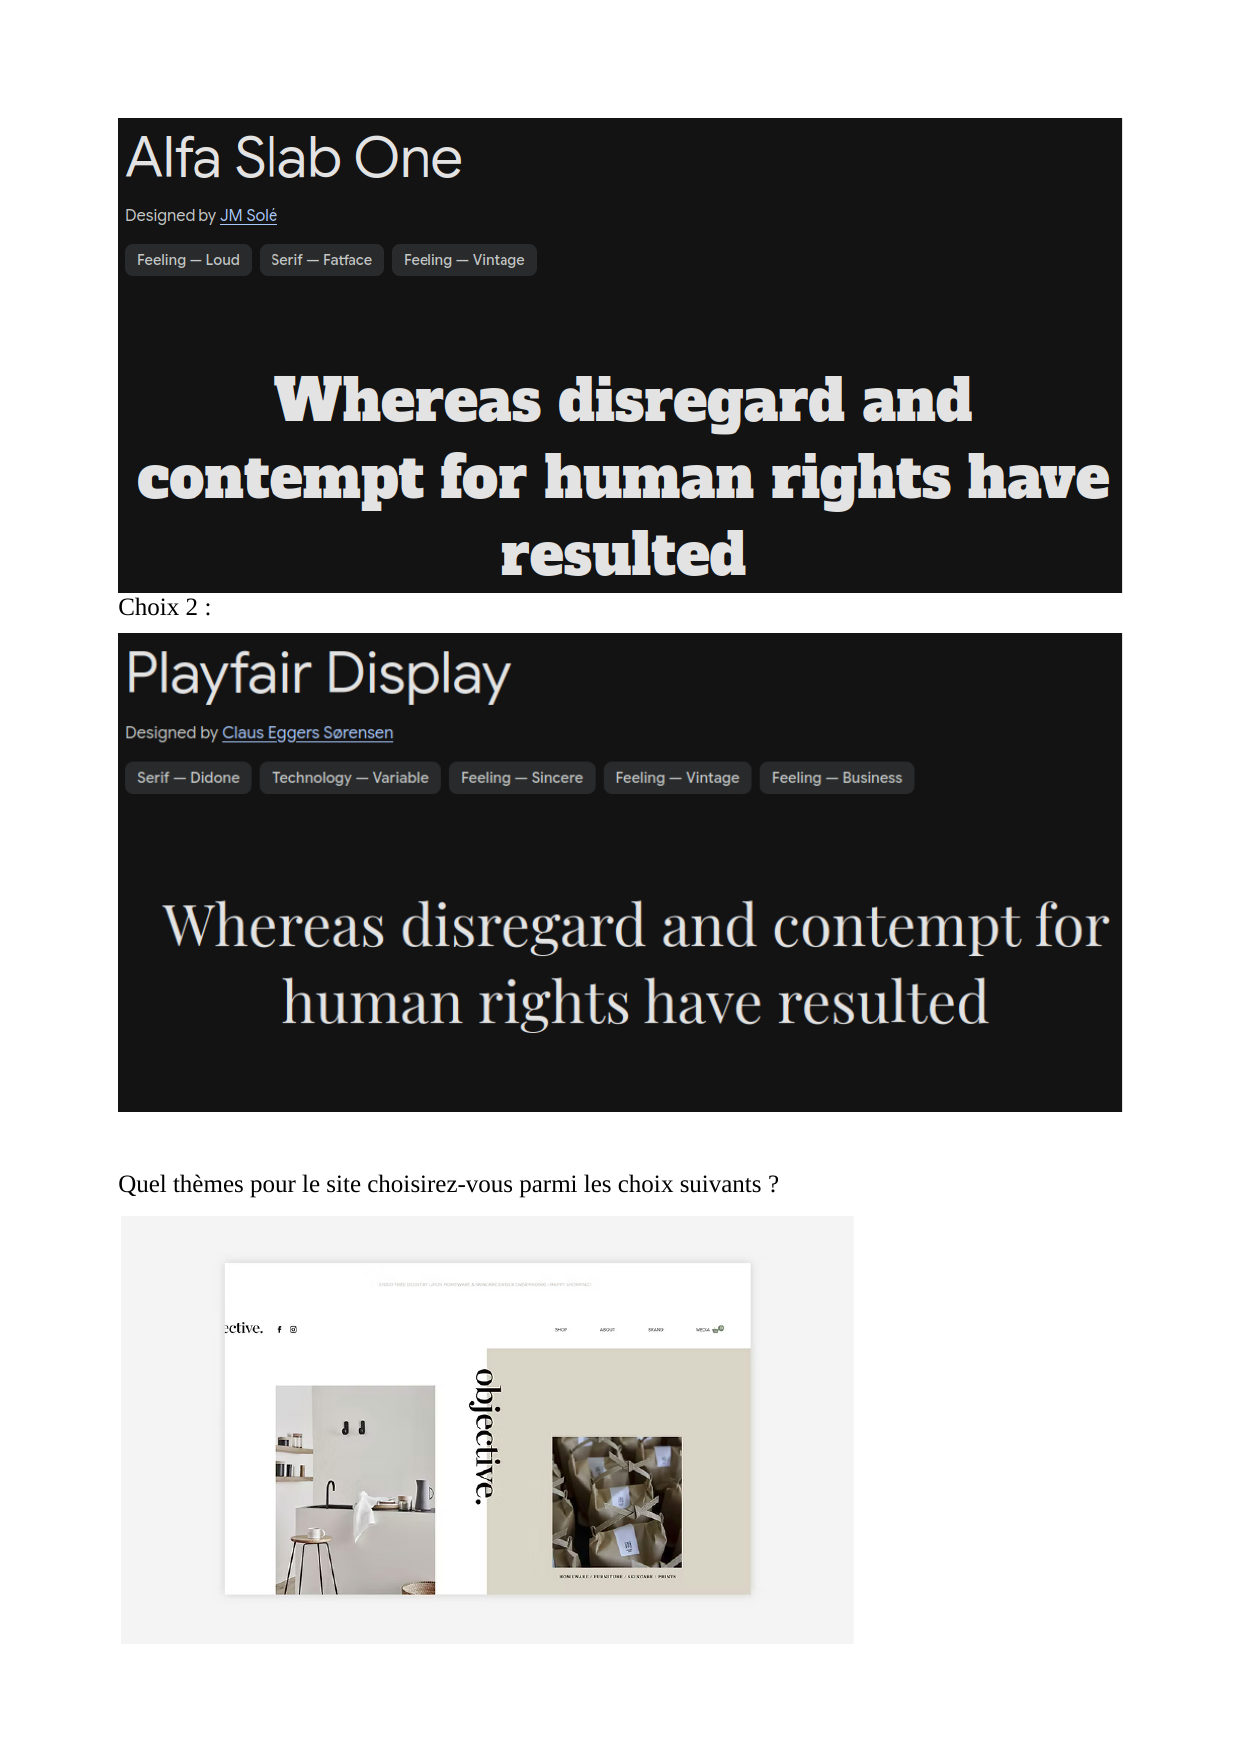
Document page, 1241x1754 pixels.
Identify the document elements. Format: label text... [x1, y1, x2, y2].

text Choix 2 : [118, 593, 1122, 621]
picture [118, 633, 1123, 1112]
text Quel thèmes pour le site choisirez-vous parmi les choix suivants ? [118, 1169, 1122, 1198]
picture [118, 118, 1123, 593]
picture [121, 1216, 854, 1644]
